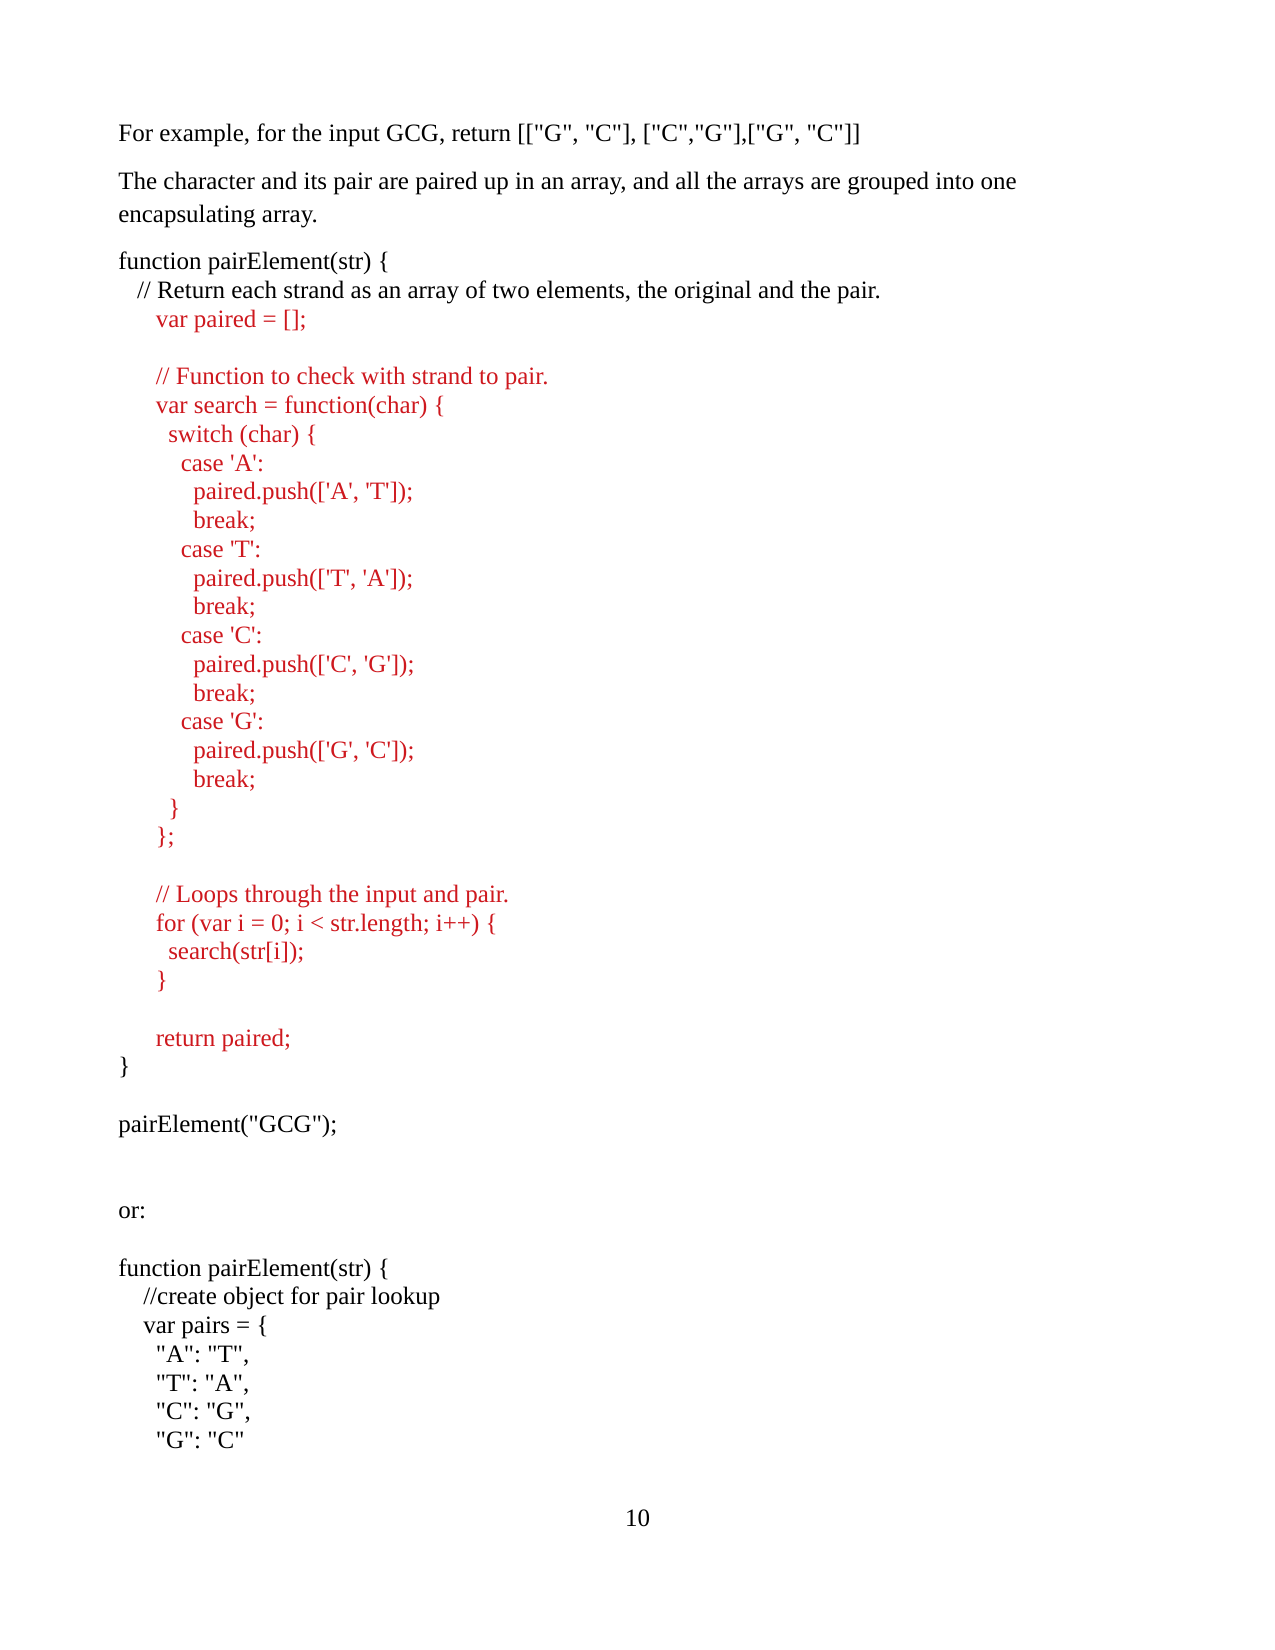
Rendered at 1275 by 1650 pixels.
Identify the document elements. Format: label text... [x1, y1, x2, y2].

text The character and its pair are paired up in an array, and all the arrays are grouped into one encapsulating array. [118, 166, 1157, 227]
text case 'C': [118, 620, 1157, 649]
text var paired = []; [118, 304, 1157, 333]
text pairElement("GCG"); [118, 1109, 1157, 1138]
text For example, for the input GCG, return [["G", "C"], ["C","G"],["G", "C"]] [118, 118, 1157, 147]
text break; [118, 678, 1157, 706]
text } [118, 793, 1157, 821]
text paired.push(['C', 'G']); [118, 649, 1157, 678]
text case 'T': [118, 534, 1157, 563]
text } [118, 965, 1157, 994]
text }; [118, 821, 1157, 850]
text "T": "A", [118, 1368, 1157, 1396]
text or: [118, 1195, 1157, 1224]
text function pairElement(str) { [118, 1253, 1157, 1281]
text // Function to check with strand to pair. [118, 361, 1157, 390]
text break; [118, 591, 1157, 620]
text paired.push(['T', 'A']); [118, 563, 1157, 591]
text } [118, 1051, 1157, 1080]
text //create object for pair lookup [118, 1281, 1157, 1310]
text return paired; [118, 1023, 1157, 1051]
text // Loops through the input and pair. [118, 879, 1157, 908]
text paired.push(['G', 'C']); [118, 735, 1157, 764]
text case 'A': [118, 448, 1157, 476]
text case 'G': [118, 706, 1157, 735]
text var pairs = { [118, 1310, 1157, 1339]
text switch (char) { [118, 419, 1157, 448]
text break; [118, 764, 1157, 793]
text "C": "G", [118, 1396, 1157, 1425]
text "A": "T", [118, 1339, 1157, 1368]
text paired.push(['A', 'T']); [118, 476, 1157, 505]
text // Return each strand as an array of two elements, the original and the pair. [118, 275, 1157, 304]
text break; [118, 505, 1157, 534]
text var search = function(char) { [118, 390, 1157, 419]
text search(str[i]); [118, 936, 1157, 965]
text function pairElement(str) { [118, 246, 1157, 275]
text "G": "C" [118, 1425, 1157, 1454]
text for (var i = 0; i < str.length; i++) { [118, 908, 1157, 936]
